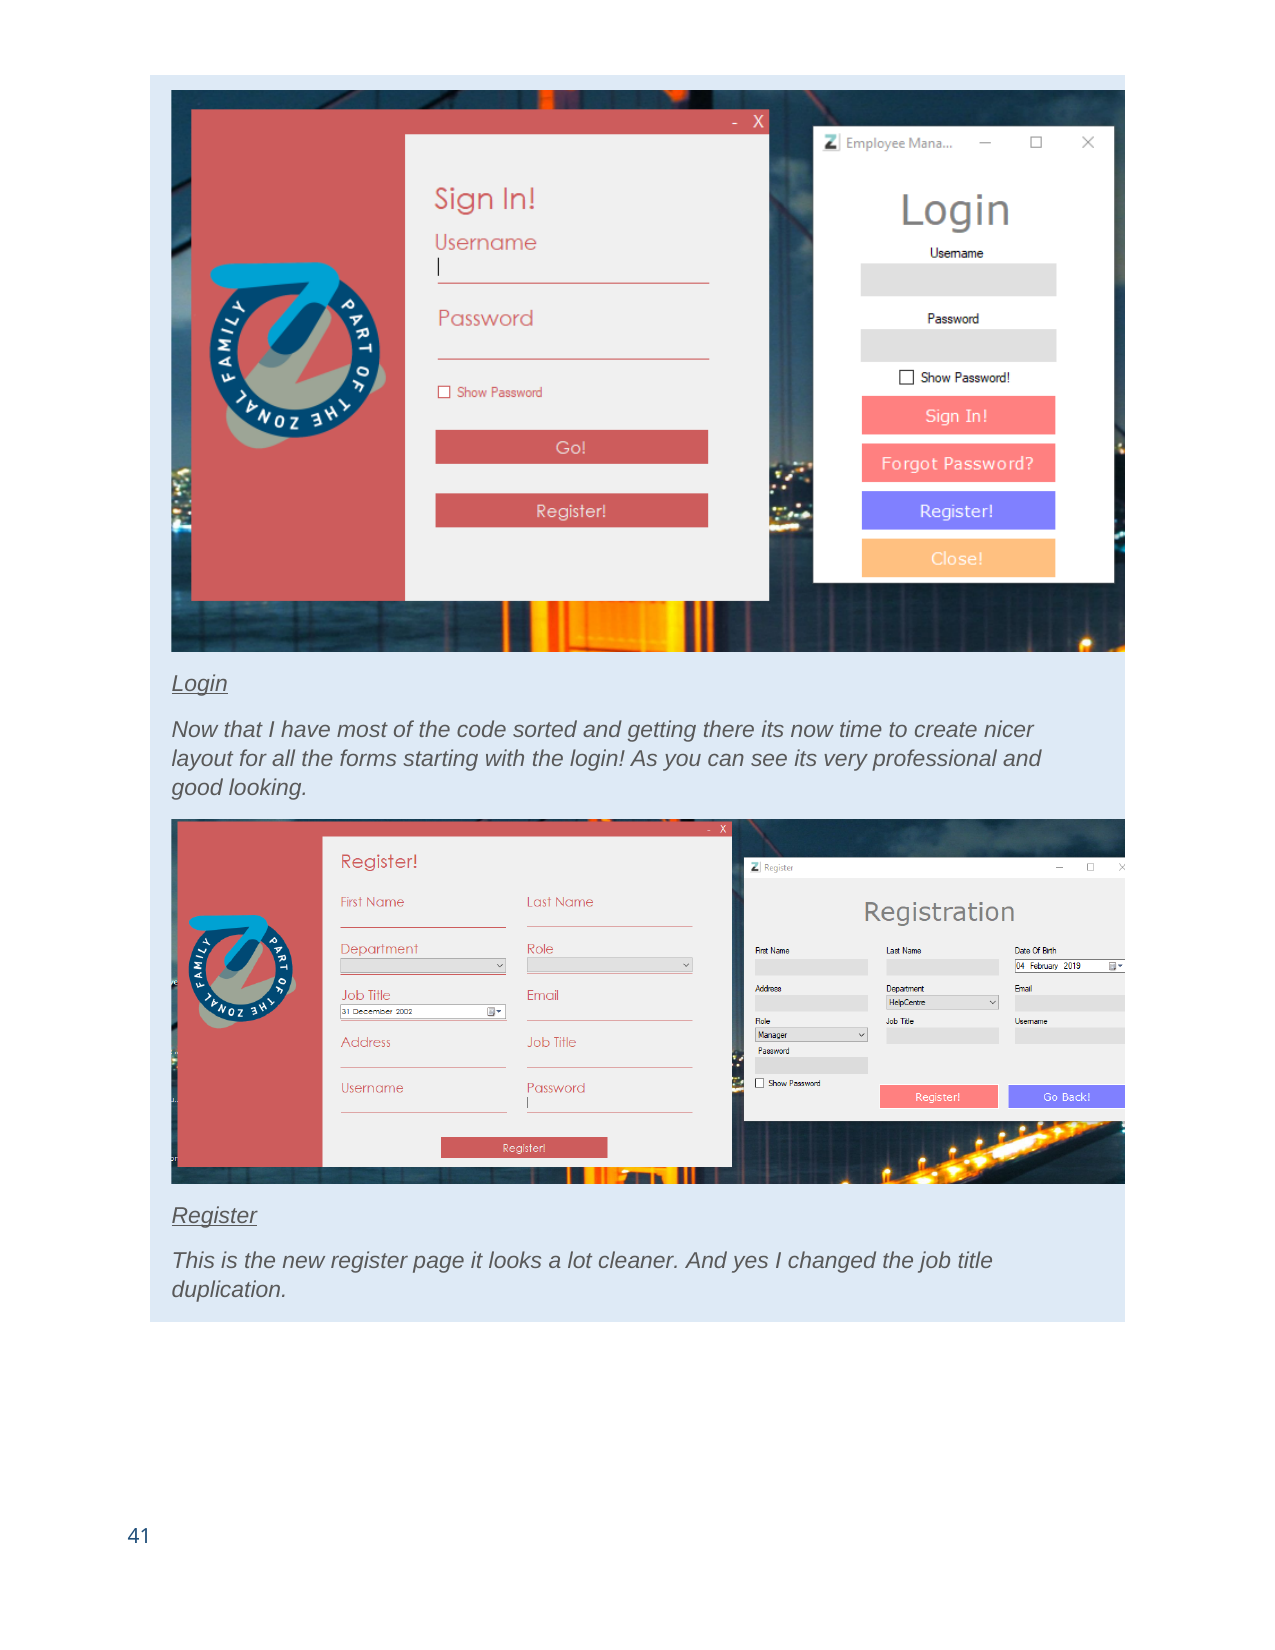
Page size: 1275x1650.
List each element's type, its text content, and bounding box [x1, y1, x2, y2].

table_header Login Now that I have most of the code sorted and getting there its now time to create nicer layout for all the forms starting with the login! As you can see its very professional and good looking. [171, 652, 1125, 819]
table_header Register This is the new register page it looks a lot cleaner. And yes I changed the job title duplication. [171, 1184, 1125, 1322]
table_header [150, 75, 171, 1322]
